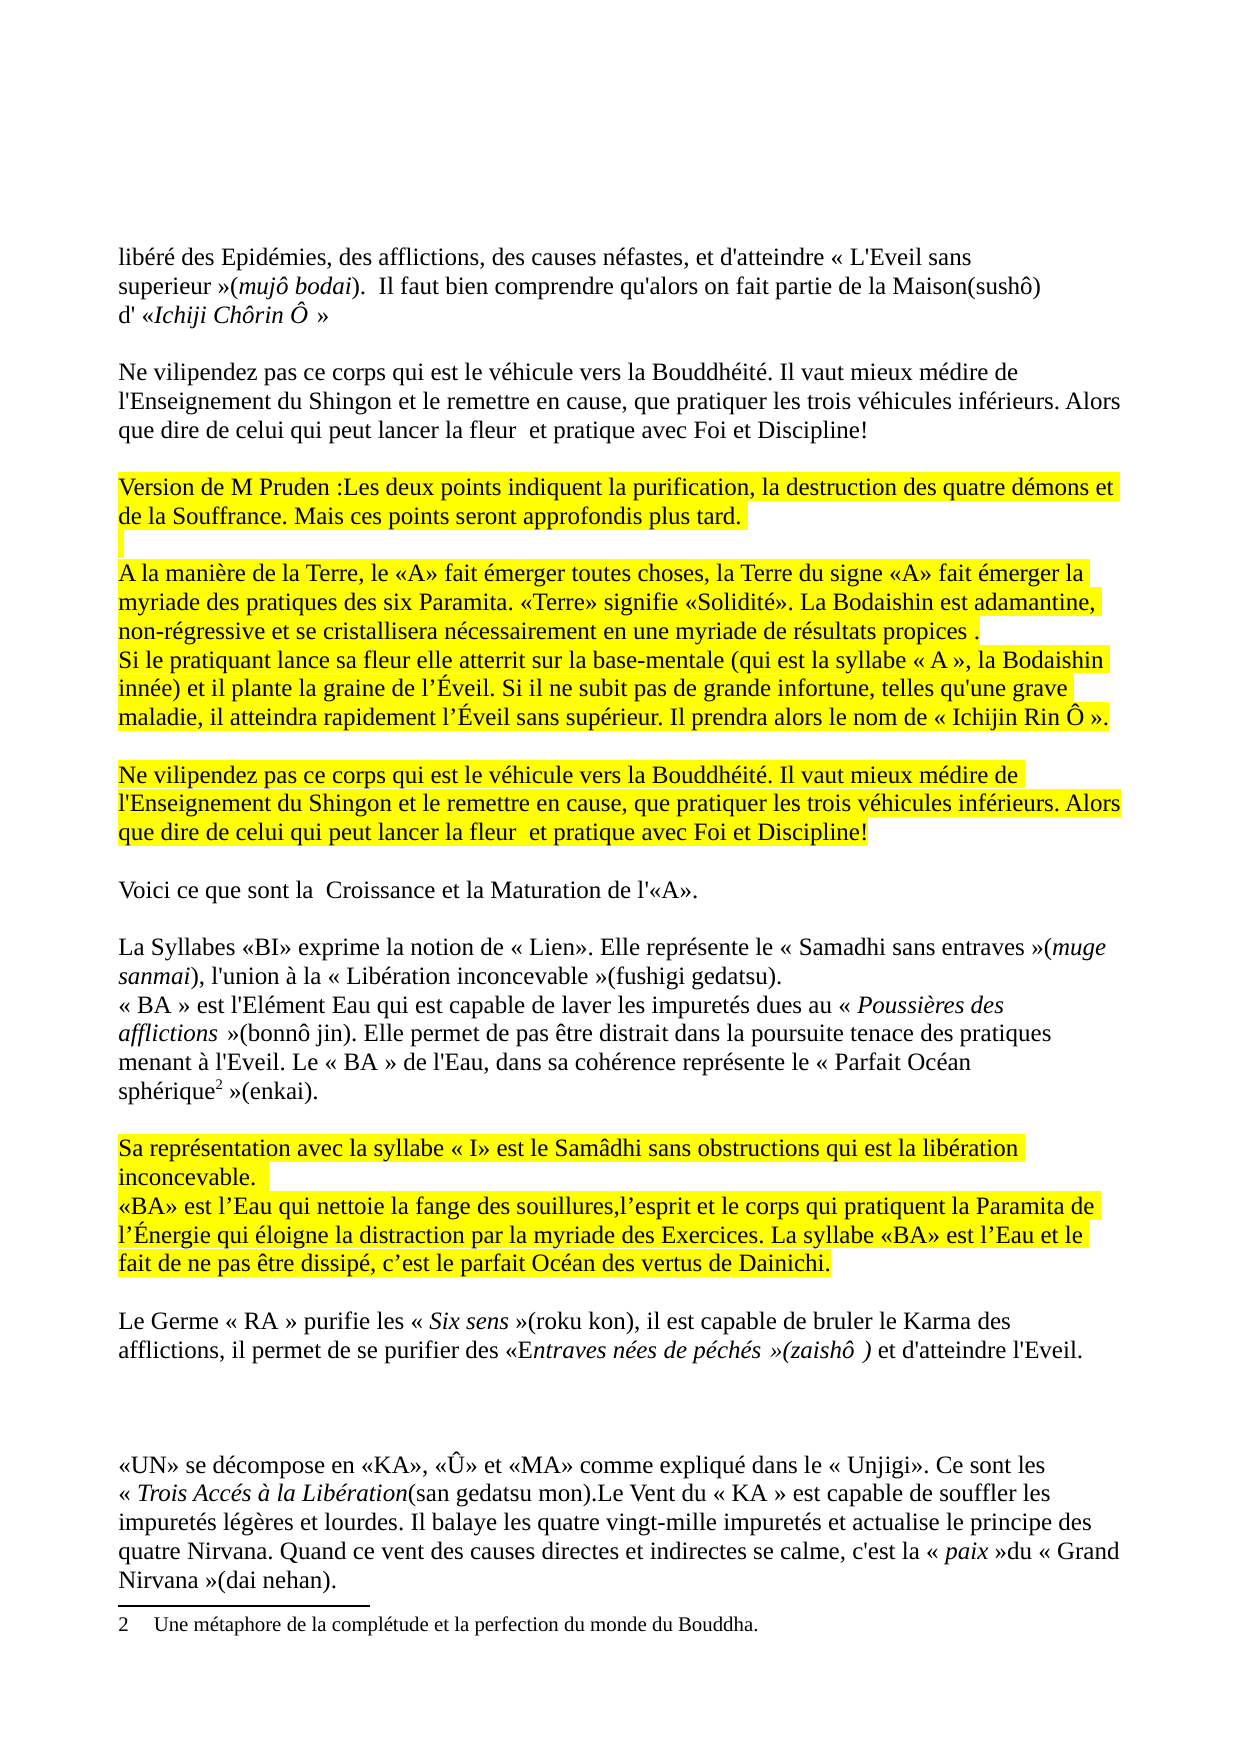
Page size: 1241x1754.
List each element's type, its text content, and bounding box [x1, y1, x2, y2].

text «BA» est l’Eau qui nettoie la fange des souillures,l’esprit et le corps qui pratiquent la Paramita de l’Énergie qui éloigne la distraction par la myriade des Exercices. La syllabe «BA» est l’Eau et le fait de ne pas être dissipé, c’est le parfait Océan des vertus de Dainichi. [118, 1191, 1122, 1277]
text libéré des Epidémies, des afflictions, des causes néfastes, et d'atteindre « L'Eveil sans superieur »(mujô bodai). Il faut bien comprendre qu'alors on fait partie de la Maison(sushô) d' «Ichiji Chôrin Ô » [118, 242, 1122, 328]
text Version de M Pruden :Les deux points indiquent la purification, la destruction des quatre démons et de la Souffrance. Mais ces points seront approfondis plus tard. [118, 472, 1122, 530]
text Voici ce que sont la Croissance et la Maturation de l'«A». [118, 875, 1122, 903]
text Si le pratiquant lance sa fleur elle atterrit sur la base-mentale (qui est la syllabe « A », la Bodaishin innée) et il plante la graine de l’Éveil. Si il ne subit pas de grande infortune, telles qu'une grave maladie, il atteindra rapidement l’Éveil sans supérieur. Il prendra alors le nom de « Ichijin Rin Ô ». [118, 645, 1122, 731]
text Ne vilipendez pas ce corps qui est le véhicule vers la Bouddhéité. Il vaut mieux médire de l'Enseignement du Shingon et le remettre en cause, que pratiquer les trois véhicules inférieurs. Alors que dire de celui qui peut lancer la fleur et pratique avec Foi et Discipline! [118, 357, 1122, 443]
text «UN» se décompose en «KA», «Û» et «MA» comme expliqué dans le « Unjigi». Ce sont les « Trois Accés à la Libération(san gedatsu mon).Le Vent du « KA » est capable de souffler les impuretés légères et lourdes. Il balaye les quatre vingt-mille impuretés et actualise le principe des quatre Nirvana. Quand ce vent des causes directes et indirectes se calme, c'est la « paix »du « Grand Nirvana »(dai nehan). [118, 1450, 1122, 1593]
text Le Germe « RA » purifie les « Six sens »(roku kon), il est capable de bruler le Karma des afflictions, il permet de se purifier des «Entraves nées de péchés »(zaishô ) et d'atteindre l'Eveil. [118, 1306, 1122, 1363]
text Sa représentation avec la syllabe « I» est le Samâdhi sans obstructions qui est la libération inconcevable. [118, 1133, 1122, 1191]
text Ne vilipendez pas ce corps qui est le véhicule vers la Bouddhéité. Il vaut mieux médire de l'Enseignement du Shingon et le remettre en cause, que pratiquer les trois véhicules inférieurs. Alors que dire de celui qui peut lancer la fleur et pratique avec Foi et Discipline! [118, 760, 1122, 846]
text Une métaphore de la complétude et la perfection du monde du Bouddha. [118, 1612, 1122, 1636]
text « BA » est l'Elément Eau qui est capable de laver les impuretés dues au « Poussières des afflictions »(bonnô jin). Elle permet de pas être distrait dans la poursuite tenace des pratiques menant à l'Eveil. Le « BA » de l'Eau, dans sa cohérence représente le « Parfait Océan sphérique »(enkai). [118, 990, 1122, 1105]
text La Syllabes «BI» exprime la notion de « Lien». Elle représente le « Samadhi sans entraves »(muge sanmai), l'union à la « Libération inconcevable »(fushigi gedatsu). [118, 932, 1122, 990]
text A la manière de la Terre, le «A» fait émerger toutes choses, la Terre du signe «A» fait émerger la myriade des pratiques des six Paramita. «Terre» signifie «Solidité». La Bodaishin est adamantine, non-régressive et se cristallisera nécessairement en une myriade de résultats propices . [118, 558, 1122, 645]
